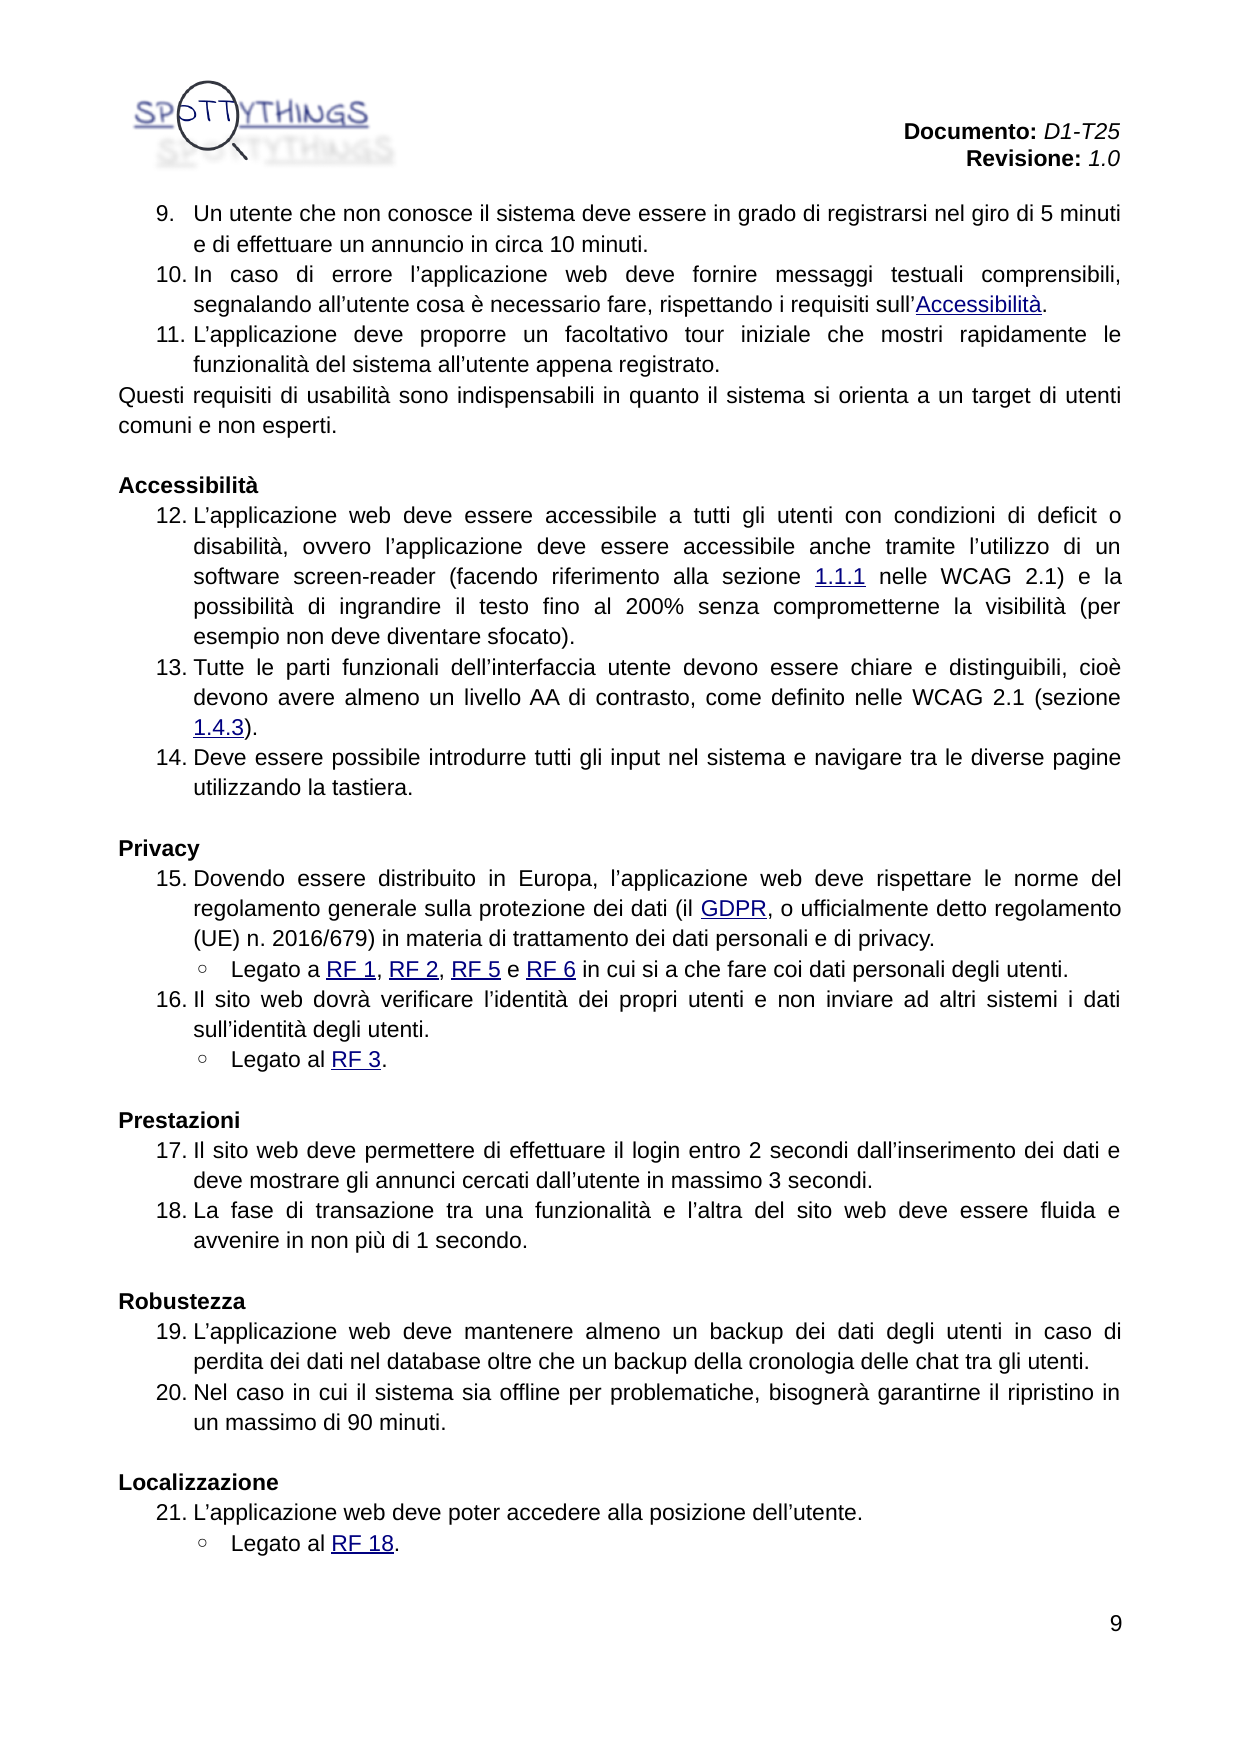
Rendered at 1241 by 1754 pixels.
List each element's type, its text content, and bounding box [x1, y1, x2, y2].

text Localizzazione [118, 1469, 1122, 1495]
list Deve essere possibile introdurre tutti gli input nel sistema e navigare tra le diverse pagine utilizzando la tastiera. [156, 744, 1122, 801]
list L’applicazione deve proporre un facoltativo tour iniziale che mostri rapidamente le funzionalità del sistema all’utente appena registrato. [156, 321, 1122, 378]
text Prestazioni [118, 1107, 1122, 1133]
list Legato al RF 18. [193, 1529, 1122, 1556]
list Il sito web deve permettere di effettuare il login entro 2 secondi dall’inserimento dei dati e deve mostrare gli annunci cercati dall’utente in massimo 3 secondi. [156, 1137, 1122, 1193]
list In caso di errore l’applicazione web deve fornire messaggi testuali comprensibili, segnalando all’utente cosa è necessario fare, rispettando i requisiti sull’Accessibilità. [156, 261, 1122, 317]
text Privacy [118, 835, 1122, 861]
list L’applicazione web deve mantenere almeno un backup dei dati degli utenti in caso di perdita dei dati nel database oltre che un backup della cronologia delle chat tra gli utenti. [156, 1318, 1122, 1374]
text Questi requisiti di usabilità sono indispensabili in quanto il sistema si orienta a un target di utenti comuni e non esperti. [118, 382, 1122, 438]
list Dovendo essere distribuito in Europa, l’applicazione web deve rispettare le norme del regolamento generale sulla protezione dei dati (il GDPR, o ufficialmente detto regolamento (UE) n. 2016/679) in materia di trattamento dei dati personali e di privacy. [156, 865, 1122, 952]
text Robustezza [118, 1288, 1122, 1314]
picture [123, 73, 399, 187]
text Accessibilità [118, 472, 1122, 498]
list L’applicazione web deve poter accedere alla posizione dell’utente. [156, 1499, 1122, 1526]
list Nel caso in cui il sistema sia offline per problematiche, bisognerà garantirne il ripristino in un massimo di 90 minuti. [156, 1378, 1122, 1435]
list Tutte le parti funzionali dell’interfaccia utente devono essere chiare e distinguibili, cioè devono avere almeno un livello AA di contrasto, come definito nelle WCAG 2.1 (sezione 1.4.3). [156, 653, 1122, 740]
list Il sito web dovrà verificare l’identità dei propri utenti e non inviare ad altri sistemi i dati sull’identità degli utenti. [156, 986, 1122, 1042]
list Un utente che non conosce il sistema deve essere in grado di registrarsi nel giro di 5 minuti e di effettuare un annuncio in circa 10 minuti. [156, 200, 1122, 257]
list Legato a RF 1, RF 2, RF 5 e RF 6 in cui si a che fare coi dati personali degli utenti. [193, 956, 1122, 982]
list Legato al RF 3. [193, 1046, 1122, 1072]
list L’applicazione web deve essere accessibile a tutti gli utenti con condizioni di deficit o disabilità, ovvero l’applicazione deve essere accessibile anche tramite l’utilizzo di un software screen-reader (facendo riferimento alla sezione 1.1.1 nelle WCAG 2.1) e la possibilità di ingrandire il testo fino al 200% senza comprometterne la visibilità (per esempio non deve diventare sfocato). [156, 502, 1122, 649]
list La fase di transazione tra una funzionalità e l’altra del sito web deve essere fluida e avvenire in non più di 1 secondo. [156, 1197, 1122, 1254]
